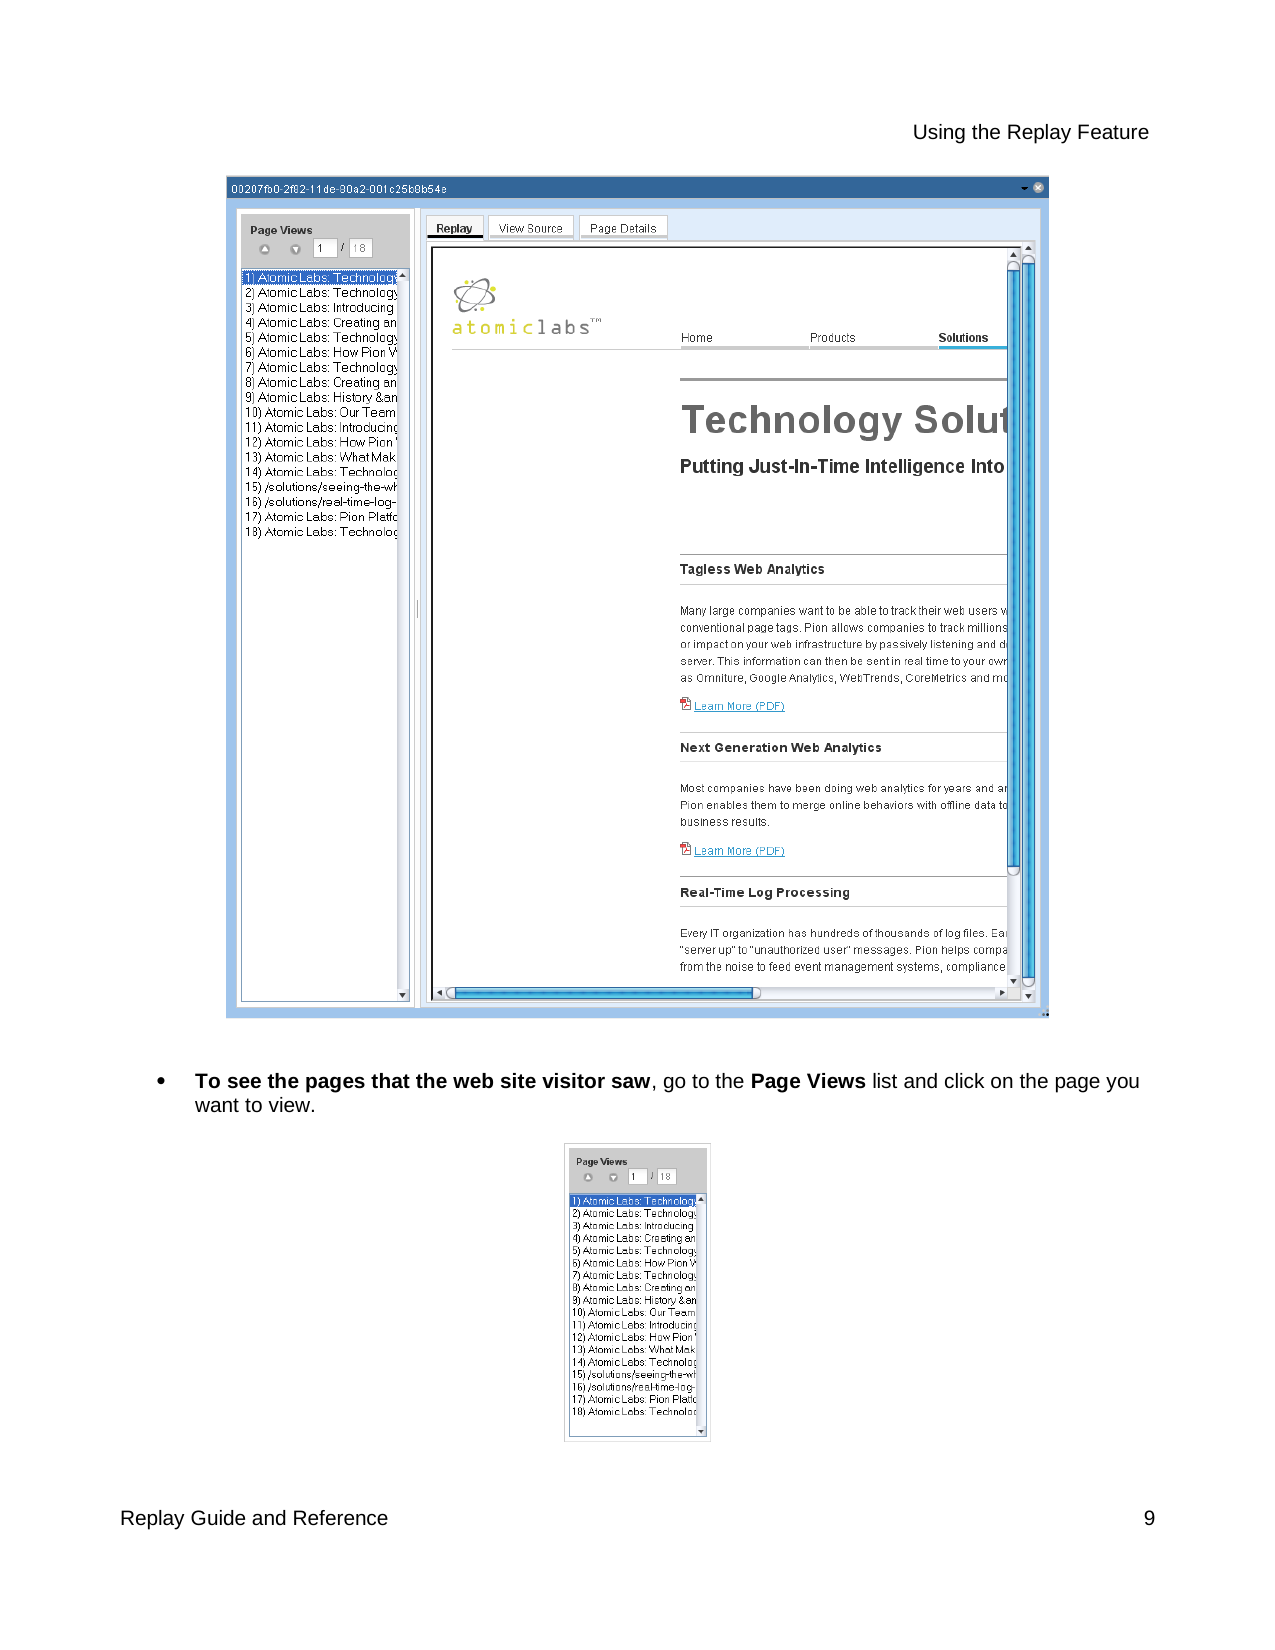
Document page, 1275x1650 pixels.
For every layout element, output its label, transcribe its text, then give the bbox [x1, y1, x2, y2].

picture [226, 175, 1049, 1019]
picture [564, 1143, 711, 1442]
list To see the pages that the web site visitor saw, go to the Page Views list and click on the page you want to view. [157, 1069, 1155, 1117]
